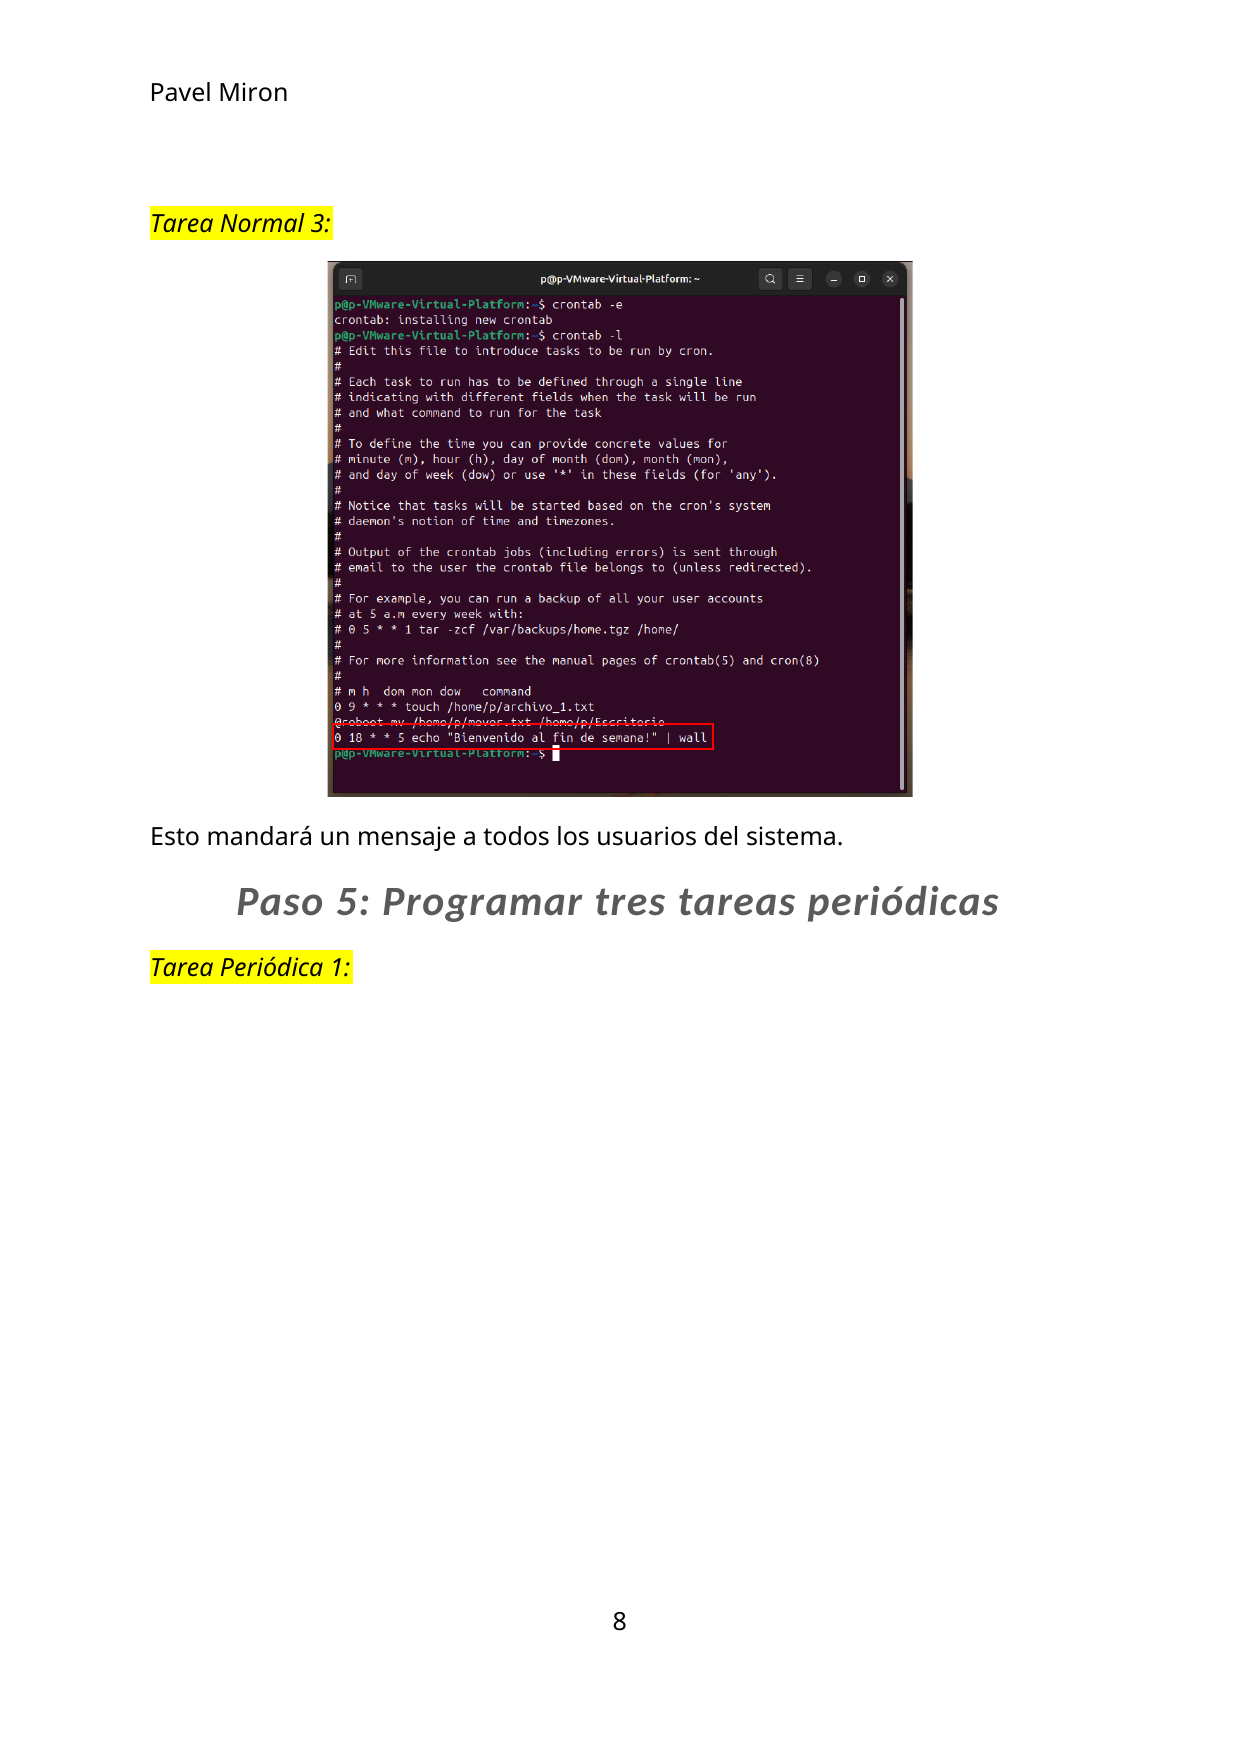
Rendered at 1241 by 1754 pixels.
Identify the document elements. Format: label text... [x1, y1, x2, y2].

text Tarea Periódica 1: [150, 949, 1090, 984]
text Esto mandará un mensaje a todos los usuarios del sistema. [150, 819, 1090, 853]
text Tarea Normal 3: [150, 206, 1090, 240]
text Paso 5: Programar tres tareas periódicas [150, 874, 1090, 925]
